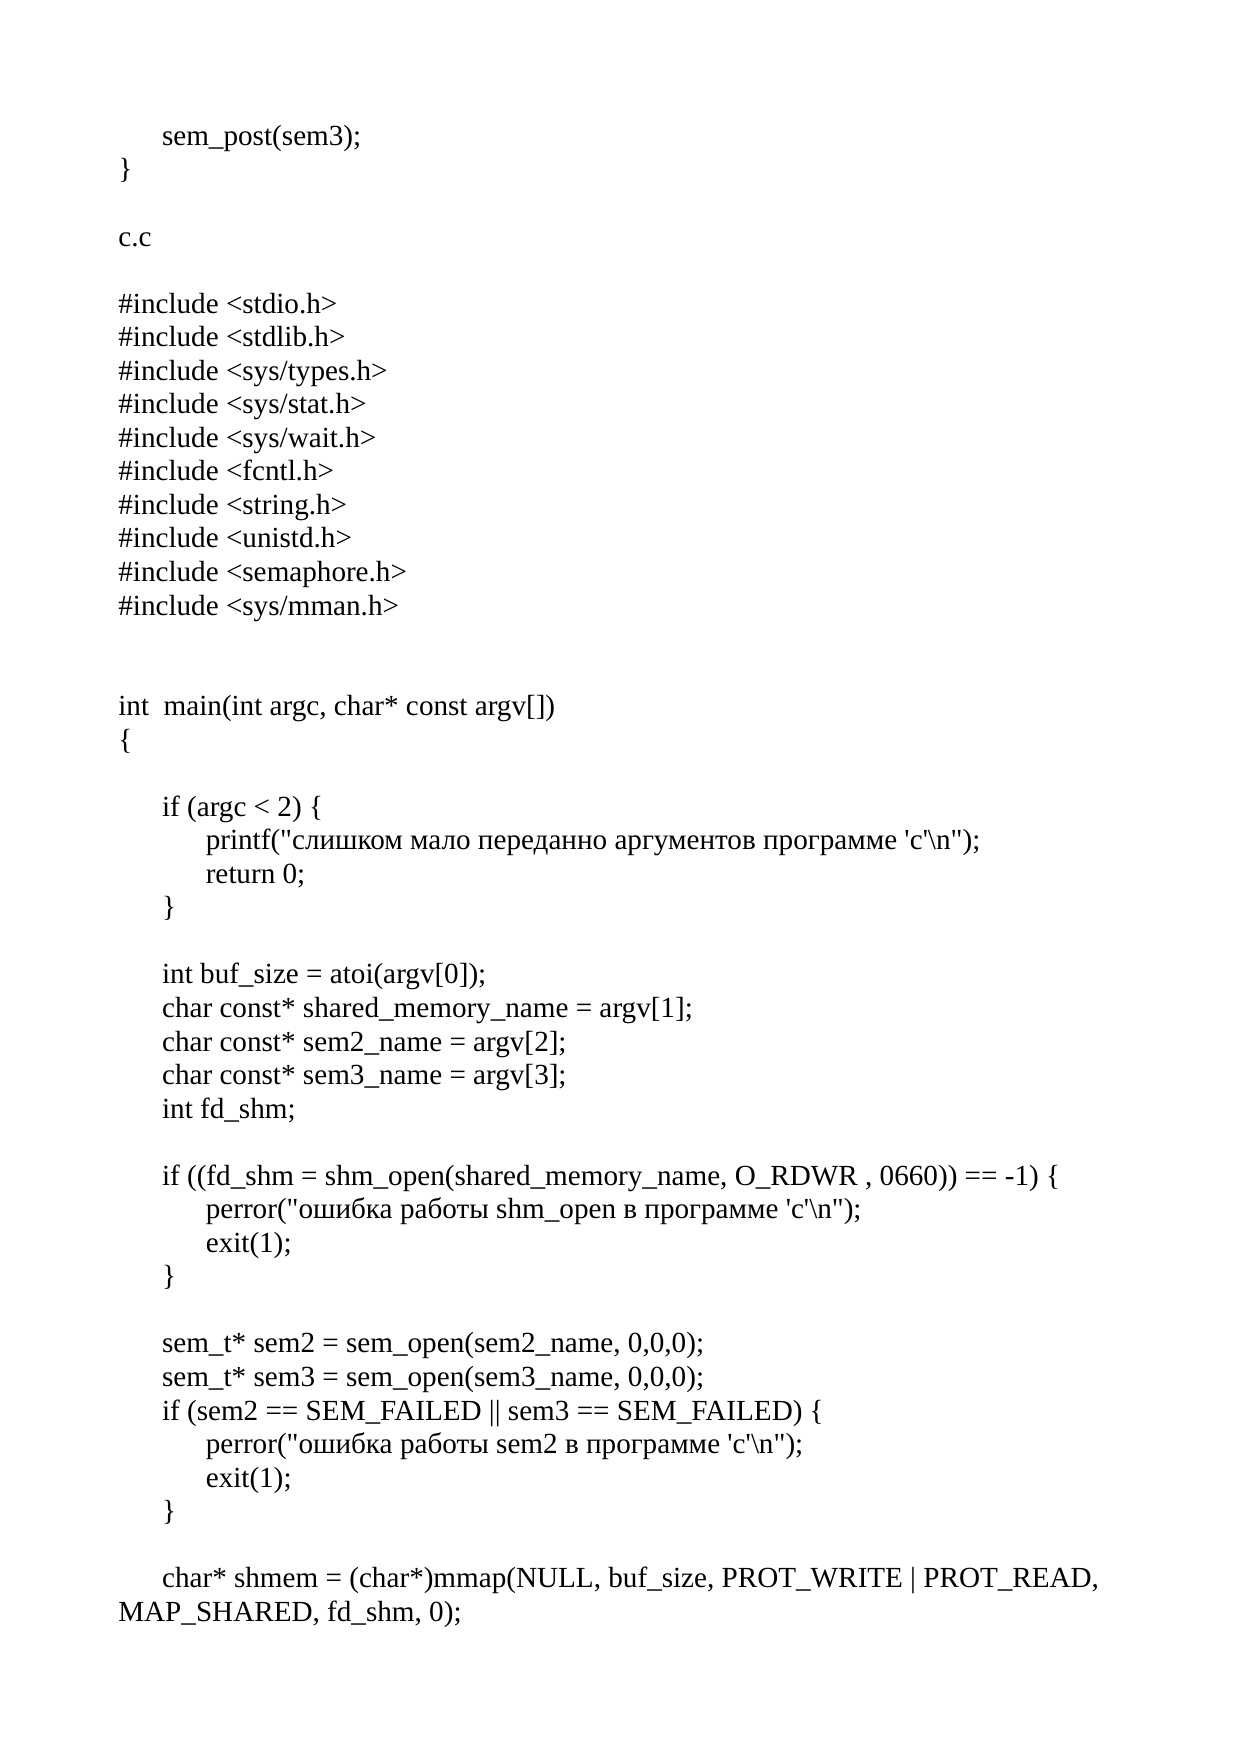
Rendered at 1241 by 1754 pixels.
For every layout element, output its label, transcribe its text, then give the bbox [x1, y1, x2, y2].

text char const* sem2_name = argv[2]; [118, 1024, 1122, 1057]
text char* shmem = (char*)mmap(NULL, buf_size, PROT_WRITE | PROT_READ, MAP_SHARED, fd_shm, 0); [118, 1560, 1122, 1627]
text #include <stdlib.h> [118, 319, 1122, 353]
text #include <fcntl.h> [118, 453, 1122, 487]
text printf("слишком мало переданно аргументов программе 'c'\n"); [118, 822, 1122, 856]
text int main(int argc, char* const argv[]) [118, 688, 1122, 722]
text if ((fd_shm = shm_open(shared_memory_name, O_RDWR , 0660)) == -1) { [118, 1158, 1122, 1191]
text #include <unistd.h> [118, 521, 1122, 554]
text c.c [118, 219, 1122, 252]
text sem_post(sem3); [118, 118, 1122, 152]
text int buf_size = atoi(argv[0]); [118, 957, 1122, 990]
text #include <sys/wait.h> [118, 420, 1122, 453]
text sem_t* sem2 = sem_open(sem2_name, 0,0,0); [118, 1326, 1122, 1359]
text if (sem2 == SEM_FAILED || sem3 == SEM_FAILED) { [118, 1393, 1122, 1426]
text return 0; [118, 856, 1122, 889]
text #include <string.h> [118, 487, 1122, 521]
text #include <sys/types.h> [118, 353, 1122, 386]
text perror("ошибка работы sem2 в программе 'c'\n"); [118, 1426, 1122, 1460]
text sem_t* sem3 = sem_open(sem3_name, 0,0,0); [118, 1359, 1122, 1393]
text char const* shared_memory_name = argv[1]; [118, 990, 1122, 1024]
text if (argc < 2) { [118, 789, 1122, 822]
text int fd_shm; [118, 1091, 1122, 1124]
text } [118, 889, 1122, 923]
text #include <sys/mman.h> [118, 588, 1122, 621]
text #include <stdio.h> [118, 286, 1122, 319]
text char const* sem3_name = argv[3]; [118, 1057, 1122, 1091]
text #include <semaphore.h> [118, 554, 1122, 588]
text exit(1); [118, 1225, 1122, 1258]
text } [118, 152, 1122, 185]
text exit(1); [118, 1460, 1122, 1493]
text perror("ошибка работы shm_open в программе 'c'\n"); [118, 1191, 1122, 1225]
text } [118, 1493, 1122, 1527]
text #include <sys/stat.h> [118, 386, 1122, 420]
text } [118, 1258, 1122, 1292]
text { [118, 722, 1122, 755]
